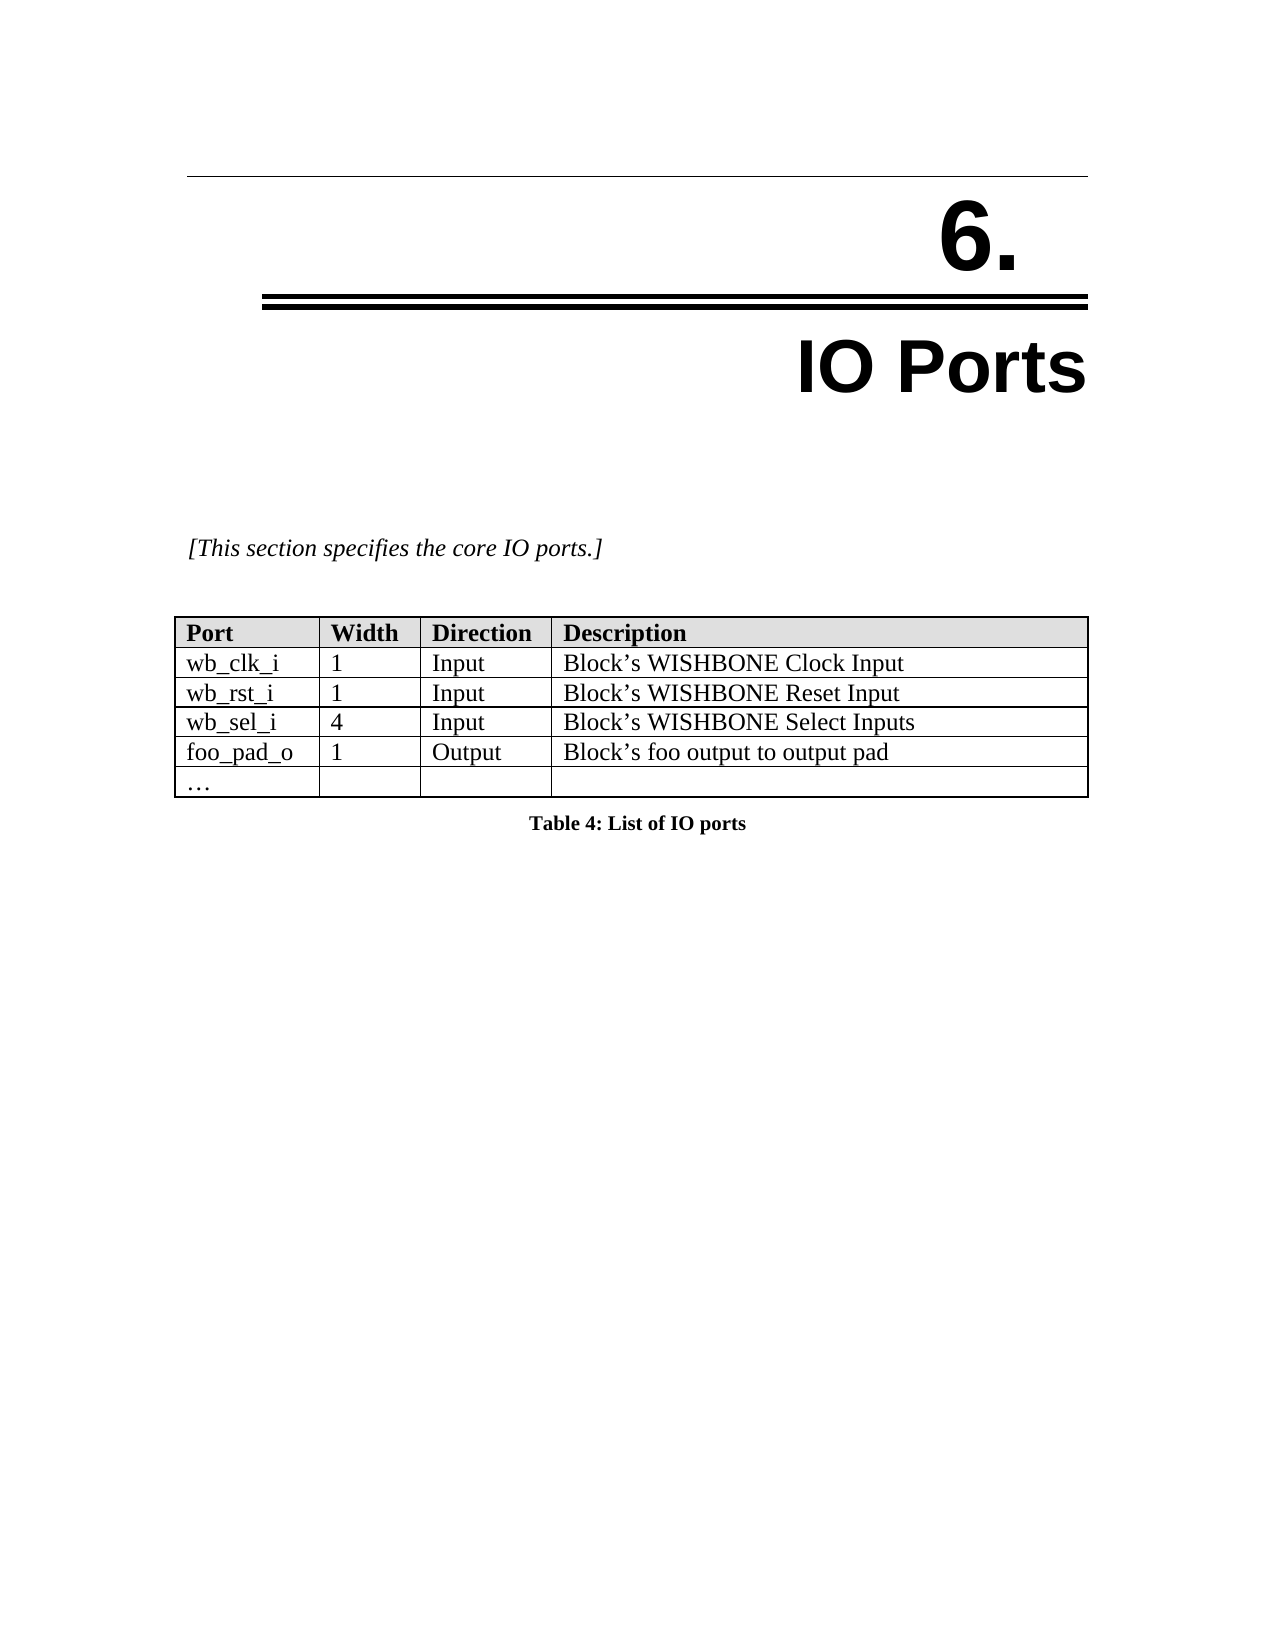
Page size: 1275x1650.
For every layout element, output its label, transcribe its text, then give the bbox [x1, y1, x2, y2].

text Table 4: List of IO ports [187, 810, 1088, 834]
table_cell Input [421, 648, 551, 677]
table_cell Output [421, 737, 551, 766]
table_cell … [176, 767, 319, 796]
table_cell wb_sel_i [176, 708, 319, 736]
table_cell Block’s foo output to output pad [552, 737, 1087, 766]
table_cell Block’s WISHBONE Select Inputs [552, 708, 1087, 736]
table_cell 1 [320, 678, 420, 706]
subtitle IO Ports [187, 322, 1088, 408]
table_cell Block’s WISHBONE Reset Input [552, 678, 1087, 706]
table_cell wb_rst_i [176, 678, 319, 706]
table_cell 1 [320, 737, 420, 766]
table_header Description [552, 618, 1087, 647]
table_cell Input [421, 678, 551, 706]
table_cell foo_pad_o [176, 737, 319, 766]
table_cell [421, 767, 551, 796]
table_cell [320, 767, 420, 796]
text [This section specifies the core IO ports.] [187, 533, 1088, 562]
table_cell Input [421, 708, 551, 736]
table_header Port [176, 618, 319, 647]
table_header Direction [421, 618, 551, 647]
table_cell wb_clk_i [176, 648, 319, 677]
table_cell 1 [320, 648, 420, 677]
table_cell 4 [320, 708, 420, 736]
table_cell Block’s WISHBONE Clock Input [552, 648, 1087, 677]
table_cell [552, 767, 1087, 796]
table_header Width [320, 618, 420, 647]
